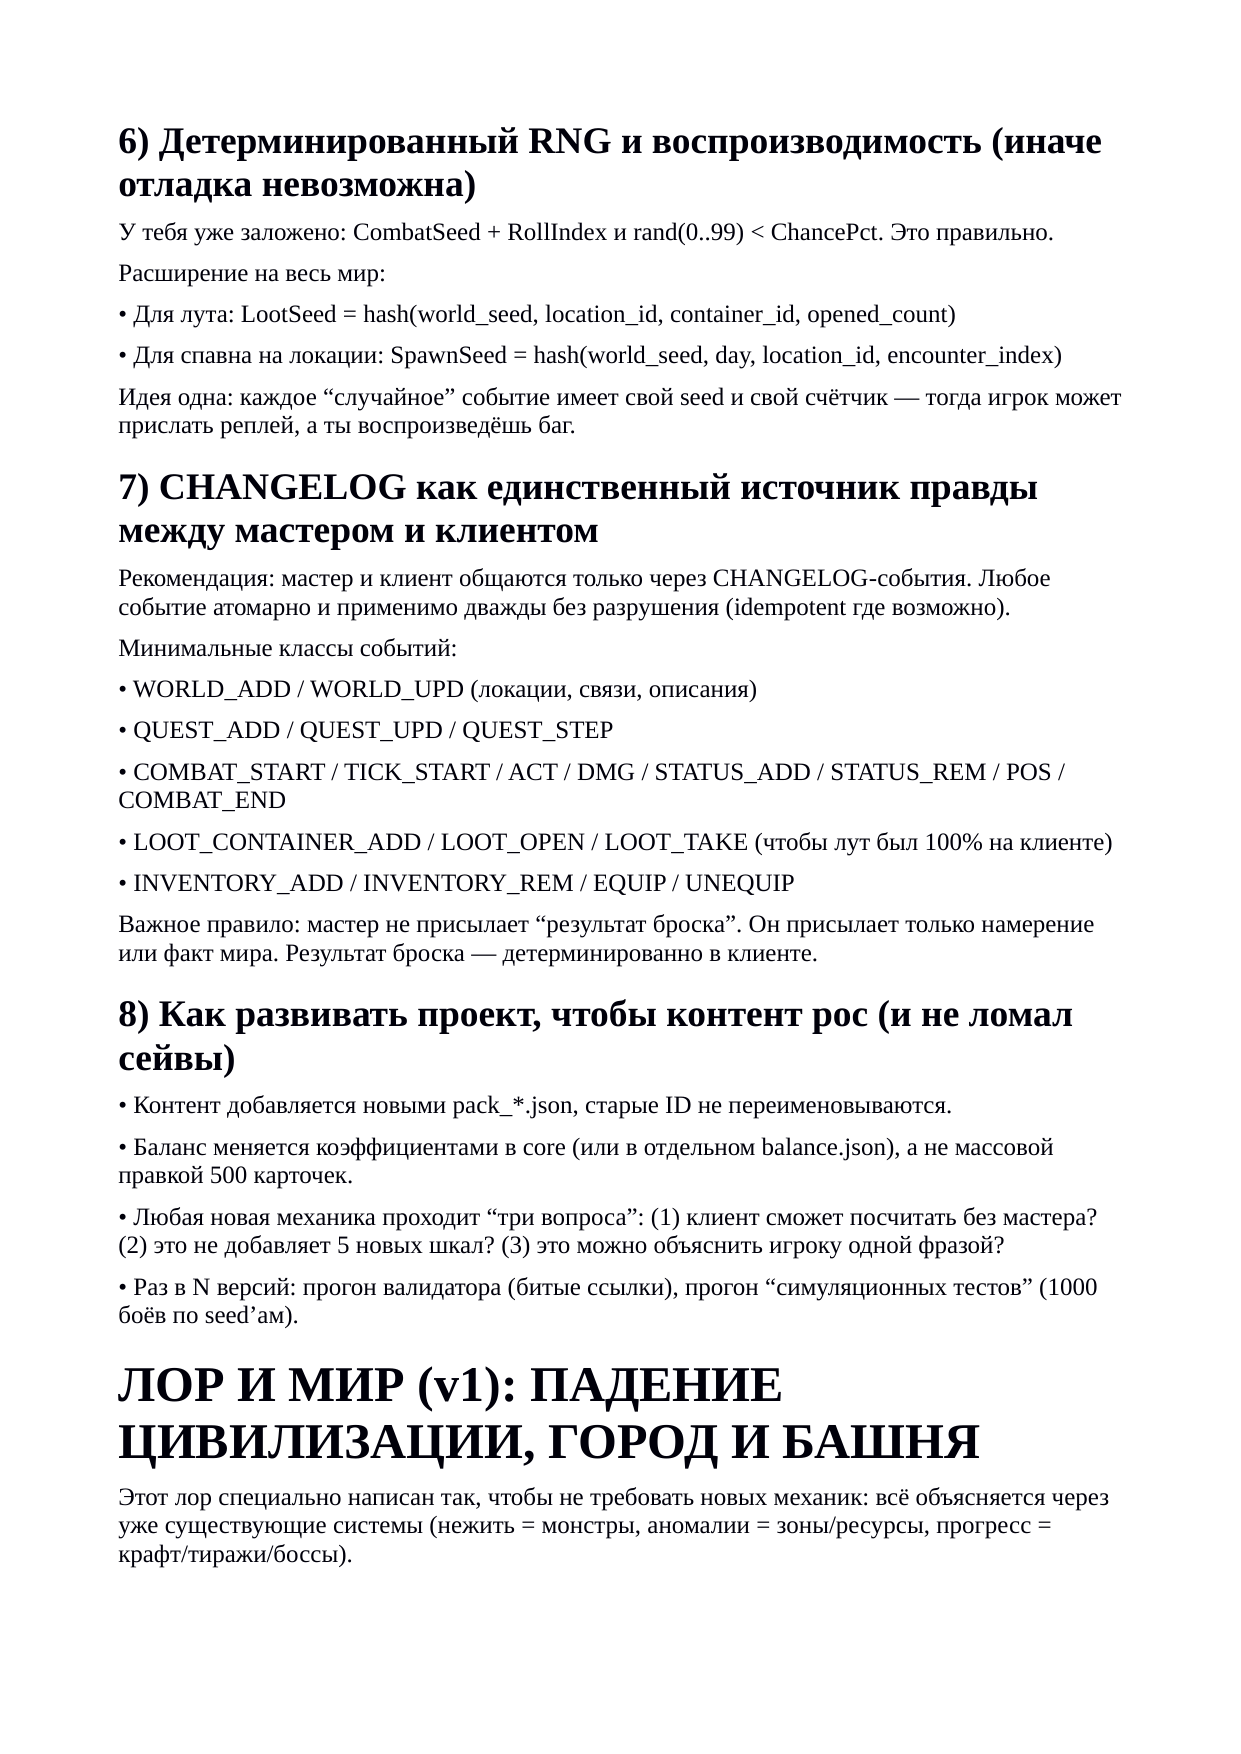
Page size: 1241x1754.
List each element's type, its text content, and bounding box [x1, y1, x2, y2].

text • Для лута: LootSeed = hash(world_seed, location_id, container_id, opened_count) [118, 299, 1122, 328]
subtitle 7) CHANGELOG как единственный источник правды между мастером и клиентом [118, 464, 1122, 551]
text Минимальные классы событий: [118, 633, 1122, 662]
subtitle ЛОР И МИР (v1): ПАДЕНИЕ ЦИВИЛИЗАЦИИ, ГОРОД И БАШНЯ [118, 1354, 1122, 1469]
text • QUEST_ADD / QUEST_UPD / QUEST_STEP [118, 716, 1122, 744]
text • Баланс меняется коэффициентами в core (или в отдельном balance.json), а не массовой правкой 500 карточек. [118, 1132, 1122, 1189]
subtitle 6) Детерминированный RNG и воспроизводимость (иначе отладка невозможна) [118, 118, 1122, 204]
text • Любая новая механика проходит “три вопроса”: (1) клиент сможет посчитать без мастера? (2) это не добавляет 5 новых шкал? (3) это можно объяснить игроку одной фразой? [118, 1202, 1122, 1259]
text • Раз в N версий: прогон валидатора (битые ссылки), прогон “симуляционных тестов” (1000 боёв по seed’ам). [118, 1272, 1122, 1329]
text • LOOT_CONTAINER_ADD / LOOT_OPEN / LOOT_TAKE (чтобы лут был 100% на клиенте) [118, 827, 1122, 856]
text • Контент добавляется новыми pack_*.json, старые ID не переименовываются. [118, 1091, 1122, 1119]
text Важное правило: мастер не присылает “результат броска”. Он присылает только намерение или факт мира. Результат броска — детерминированно в клиенте. [118, 909, 1122, 967]
text Расширение на весь мир: [118, 258, 1122, 287]
text У тебя уже заложено: CombatSeed + RollIndex и rand(0..99) < ChancePct. Это правильно. [118, 217, 1122, 246]
text • COMBAT_START / TICK_START / ACT / DMG / STATUS_ADD / STATUS_REM / POS / COMBAT_END [118, 757, 1122, 814]
text Этот лор специально написан так, чтобы не требовать новых механик: всё объясняется через уже существующие системы (нежить = монстры, аномалии = зоны/ресурсы, прогресс = крафт/тиражи/боссы). [118, 1482, 1122, 1568]
text • Для спавна на локации: SpawnSeed = hash(world_seed, day, location_id, encounter_index) [118, 341, 1122, 369]
text Идея одна: каждое “случайное” событие имеет свой seed и свой счётчик — тогда игрок может прислать реплей, а ты воспроизведёшь баг. [118, 382, 1122, 439]
text • INVENTORY_ADD / INVENTORY_REM / EQUIP / UNEQUIP [118, 868, 1122, 897]
text • WORLD_ADD / WORLD_UPD (локации, связи, описания) [118, 674, 1122, 703]
subtitle 8) Как развивать проект, чтобы контент рос (и не ломал сейвы) [118, 992, 1122, 1078]
text Рекомендация: мастер и клиент общаются только через CHANGELOG‑события. Любое событие атомарно и применимо дважды без разрушения (idempotent где возможно). [118, 563, 1122, 621]
